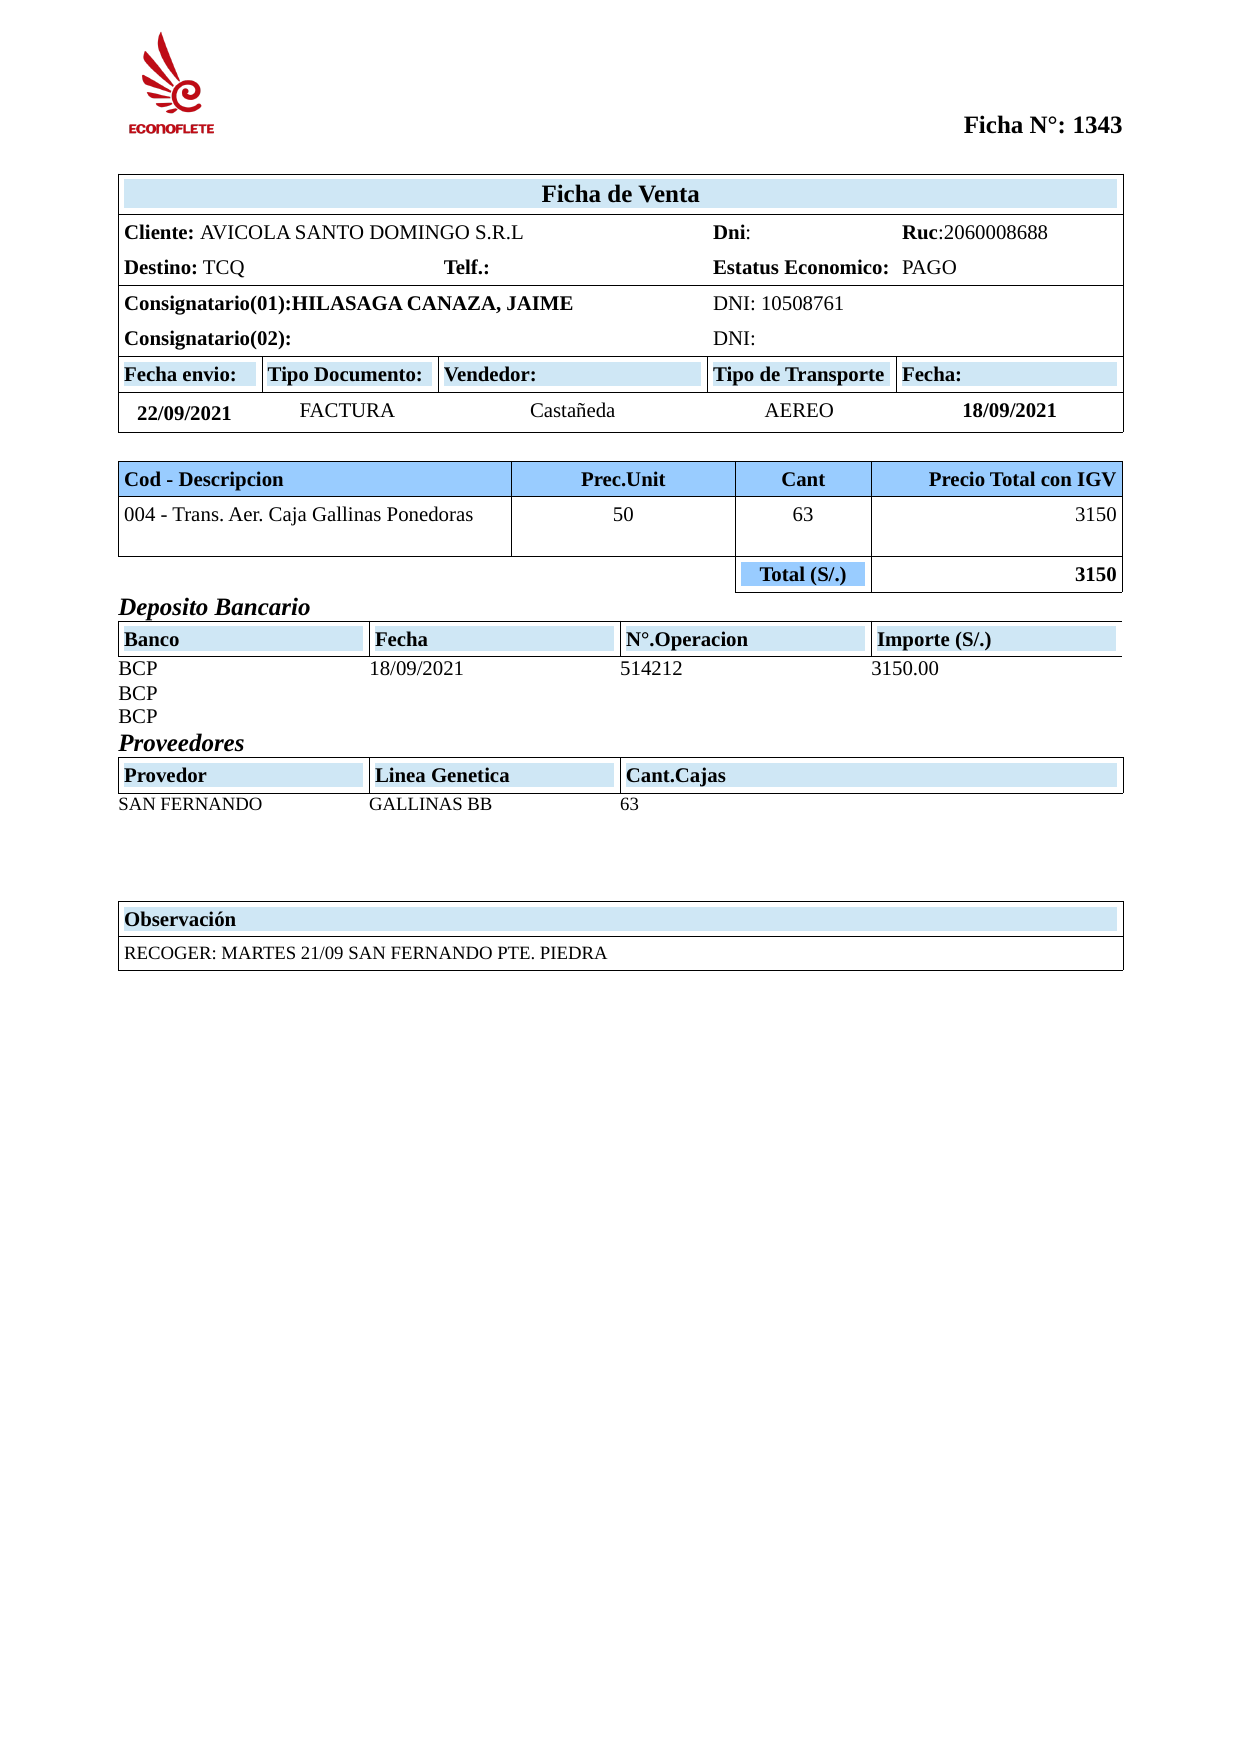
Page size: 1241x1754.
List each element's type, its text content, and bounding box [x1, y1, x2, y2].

table_cell [620, 815, 1123, 836]
table_cell [620, 858, 1123, 879]
table_cell DNI: 10508761 [707, 286, 1123, 321]
table_header Observación [119, 902, 1123, 936]
table_cell [511, 557, 735, 592]
table_cell [118, 836, 369, 858]
table_cell [118, 557, 511, 592]
table_cell BCP [118, 657, 369, 680]
table_cell 18/09/2021 [896, 393, 1123, 432]
table_cell Destino: TCQ [119, 249, 438, 285]
table_cell 3150 [872, 497, 1122, 556]
table_header Banco [119, 622, 369, 656]
table_cell 63 [620, 794, 1123, 814]
table_cell Castañeda [438, 393, 707, 432]
table_header Importe (S/.) [872, 622, 1122, 656]
table_cell [369, 858, 620, 879]
table_cell [369, 705, 620, 728]
table_cell [871, 680, 1122, 704]
table_cell AEREO [707, 393, 896, 432]
table_cell Fecha envio: [119, 357, 262, 392]
table_cell 22/09/2021 [119, 393, 262, 432]
table_cell [620, 680, 871, 704]
table_cell 514212 [620, 657, 871, 680]
table_cell [871, 705, 1122, 728]
table_cell Fecha: [897, 357, 1123, 392]
table_cell Telf.: [438, 249, 707, 285]
table_header Provedor [119, 758, 369, 793]
table_cell SAN FERNANDO [118, 794, 369, 814]
table_cell Tipo de Transporte [708, 357, 896, 392]
table_cell BCP [118, 705, 369, 728]
table_cell [369, 879, 620, 901]
table_cell 18/09/2021 [369, 657, 620, 680]
table_cell [118, 815, 369, 836]
table_cell [369, 815, 620, 836]
table_cell [118, 858, 369, 879]
table_cell 3150 [872, 557, 1122, 592]
table_cell Cliente: AVICOLA SANTO DOMINGO S.R.L [119, 215, 707, 249]
table_cell 3150.00 [871, 657, 1122, 680]
table_cell RECOGER: MARTES 21/09 SAN FERNANDO PTE. PIEDRA [119, 937, 1123, 969]
table_header Cant.Cajas [621, 758, 1123, 793]
table_header Fecha [370, 622, 620, 656]
table_cell [369, 680, 620, 704]
table_cell GALLINAS BB [369, 794, 620, 814]
table_cell [118, 879, 369, 901]
table_header Cant [736, 462, 871, 496]
picture [118, 31, 225, 134]
table_cell Total (S/.) [736, 557, 871, 592]
table_cell 63 [736, 497, 871, 556]
table_cell PAGO [896, 249, 1123, 285]
text Proveedores [118, 728, 1122, 757]
table_header Prec.Unit [512, 462, 735, 496]
table_cell 004 - Trans. Aer. Caja Gallinas Ponedoras [119, 497, 511, 556]
table_header Linea Genetica [370, 758, 620, 793]
text Deposito Bancario [118, 592, 1122, 621]
table_cell [369, 836, 620, 858]
table_cell Dni: [707, 215, 896, 249]
table_cell Consignatario(02): [119, 321, 707, 356]
table_cell Vendedor: [439, 357, 707, 392]
table_cell Estatus Economico: [707, 249, 896, 285]
table_cell [620, 836, 1123, 858]
table_cell Consignatario(01):HILASAGA CANAZA, JAIME [119, 286, 707, 321]
table_cell Tipo Documento: [263, 357, 438, 392]
table_cell FACTURA [262, 393, 438, 432]
table_header Precio Total con IGV [872, 462, 1122, 496]
table_cell Ruc:2060008688 [896, 215, 1123, 249]
table_header N°.Operacion [621, 622, 871, 656]
table_cell DNI: [707, 321, 1123, 356]
table_cell 50 [512, 497, 735, 556]
table_header Cod - Descripcion [119, 462, 511, 496]
table_cell [620, 879, 1123, 901]
table_cell BCP [118, 680, 369, 704]
table_header Ficha de Venta [119, 175, 1123, 214]
table_cell [620, 705, 871, 728]
